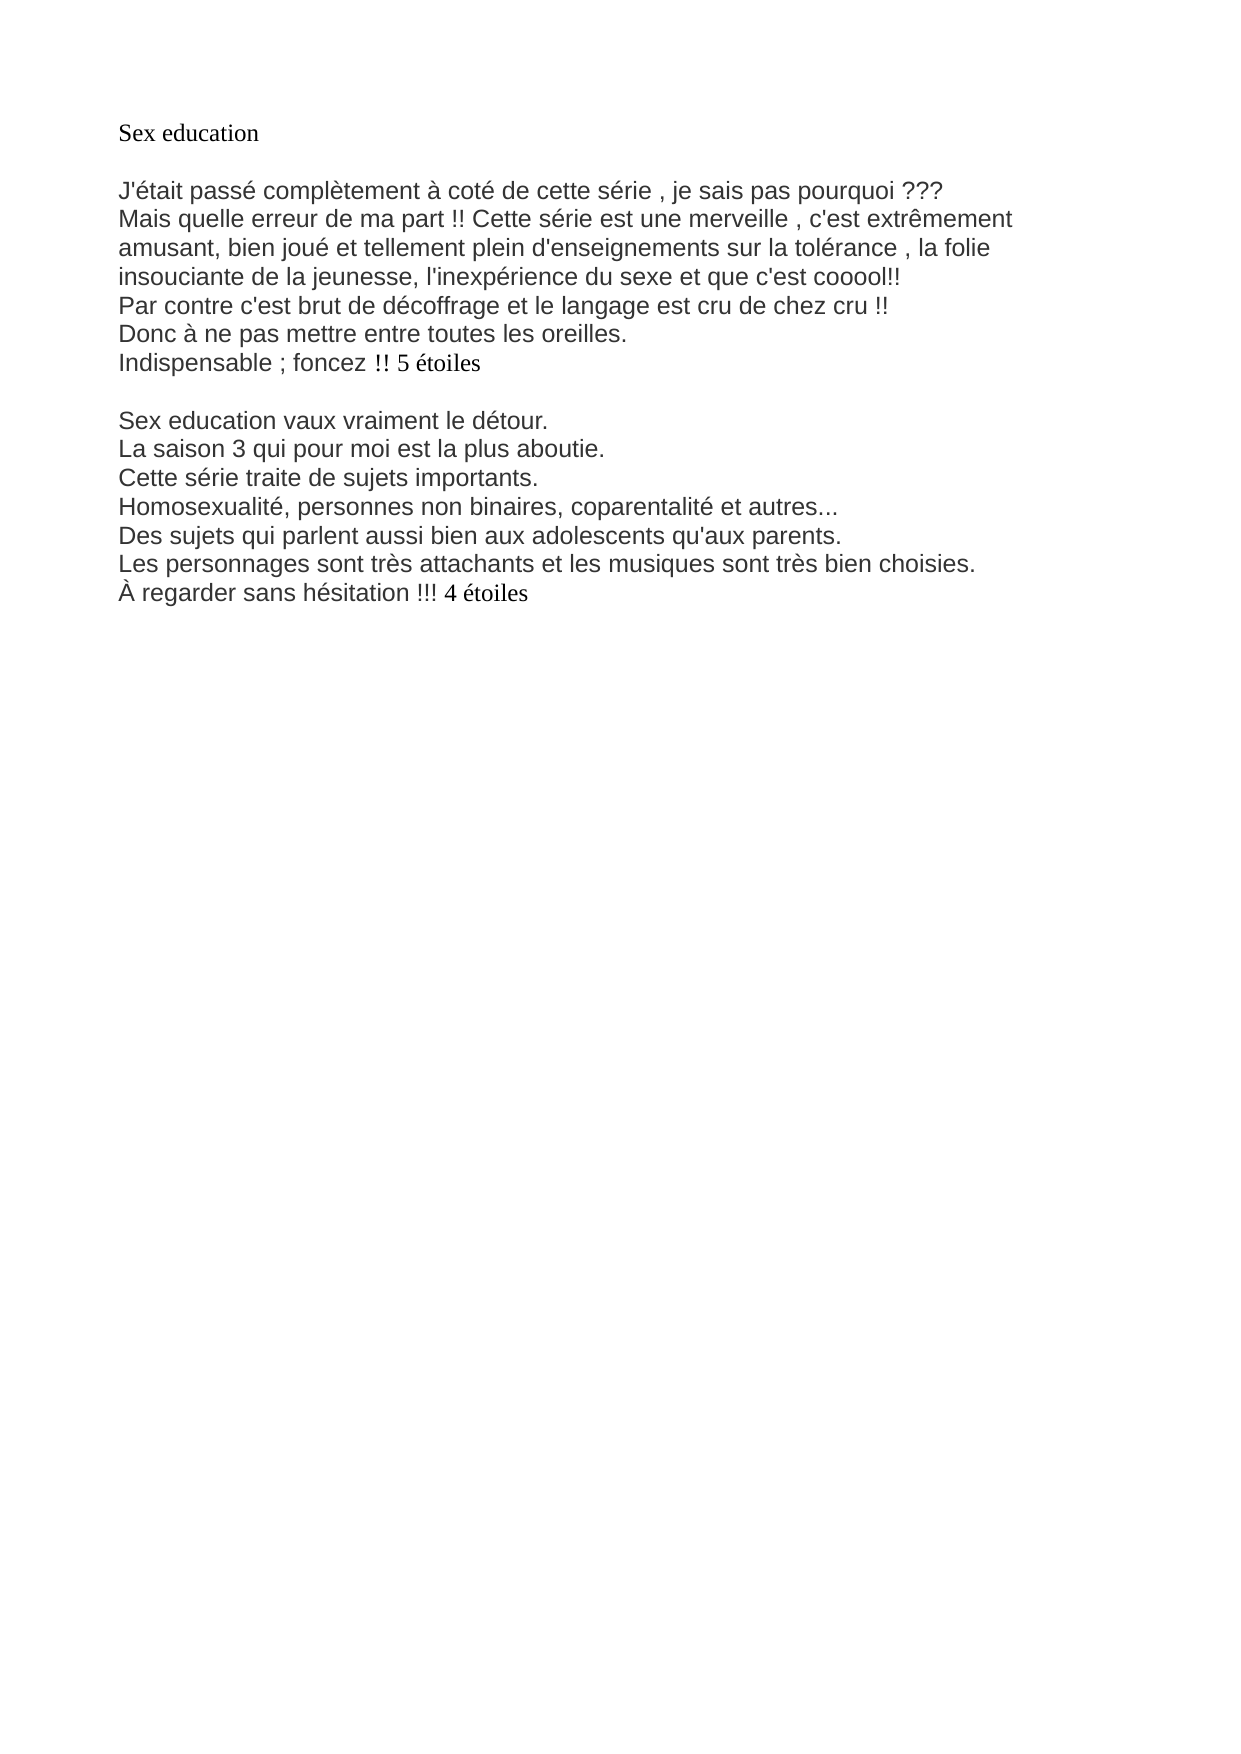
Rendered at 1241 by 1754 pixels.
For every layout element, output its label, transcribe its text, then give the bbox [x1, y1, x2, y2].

text J'était passé complètement à coté de cette série , je sais pas pourquoi ??? Mais quelle erreur de ma part !! Cette série est une merveille , c'est extrêmement amusant, bien joué et tellement plein d'enseignements sur la tolérance , la folie insouciante de la jeunesse, l'inexpérience du sexe et que c'est cooool!! Par contre c'est brut de décoffrage et le langage est cru de chez cru !! Donc à ne pas mettre entre toutes les oreilles. Indispensable ; foncez !! 5 étoiles [118, 176, 1122, 377]
text Sex education [118, 118, 1122, 147]
text Sex education vaux vraiment le détour. La saison 3 qui pour moi est la plus aboutie. Cette série traite de sujets importants. Homosexualité, personnes non binaires, coparentalité et autres... Des sujets qui parlent aussi bien aux adolescents qu'aux parents. Les personnages sont très attachants et les musiques sont très bien choisies. À regarder sans hésitation !!! 4 étoiles [118, 406, 1122, 607]
